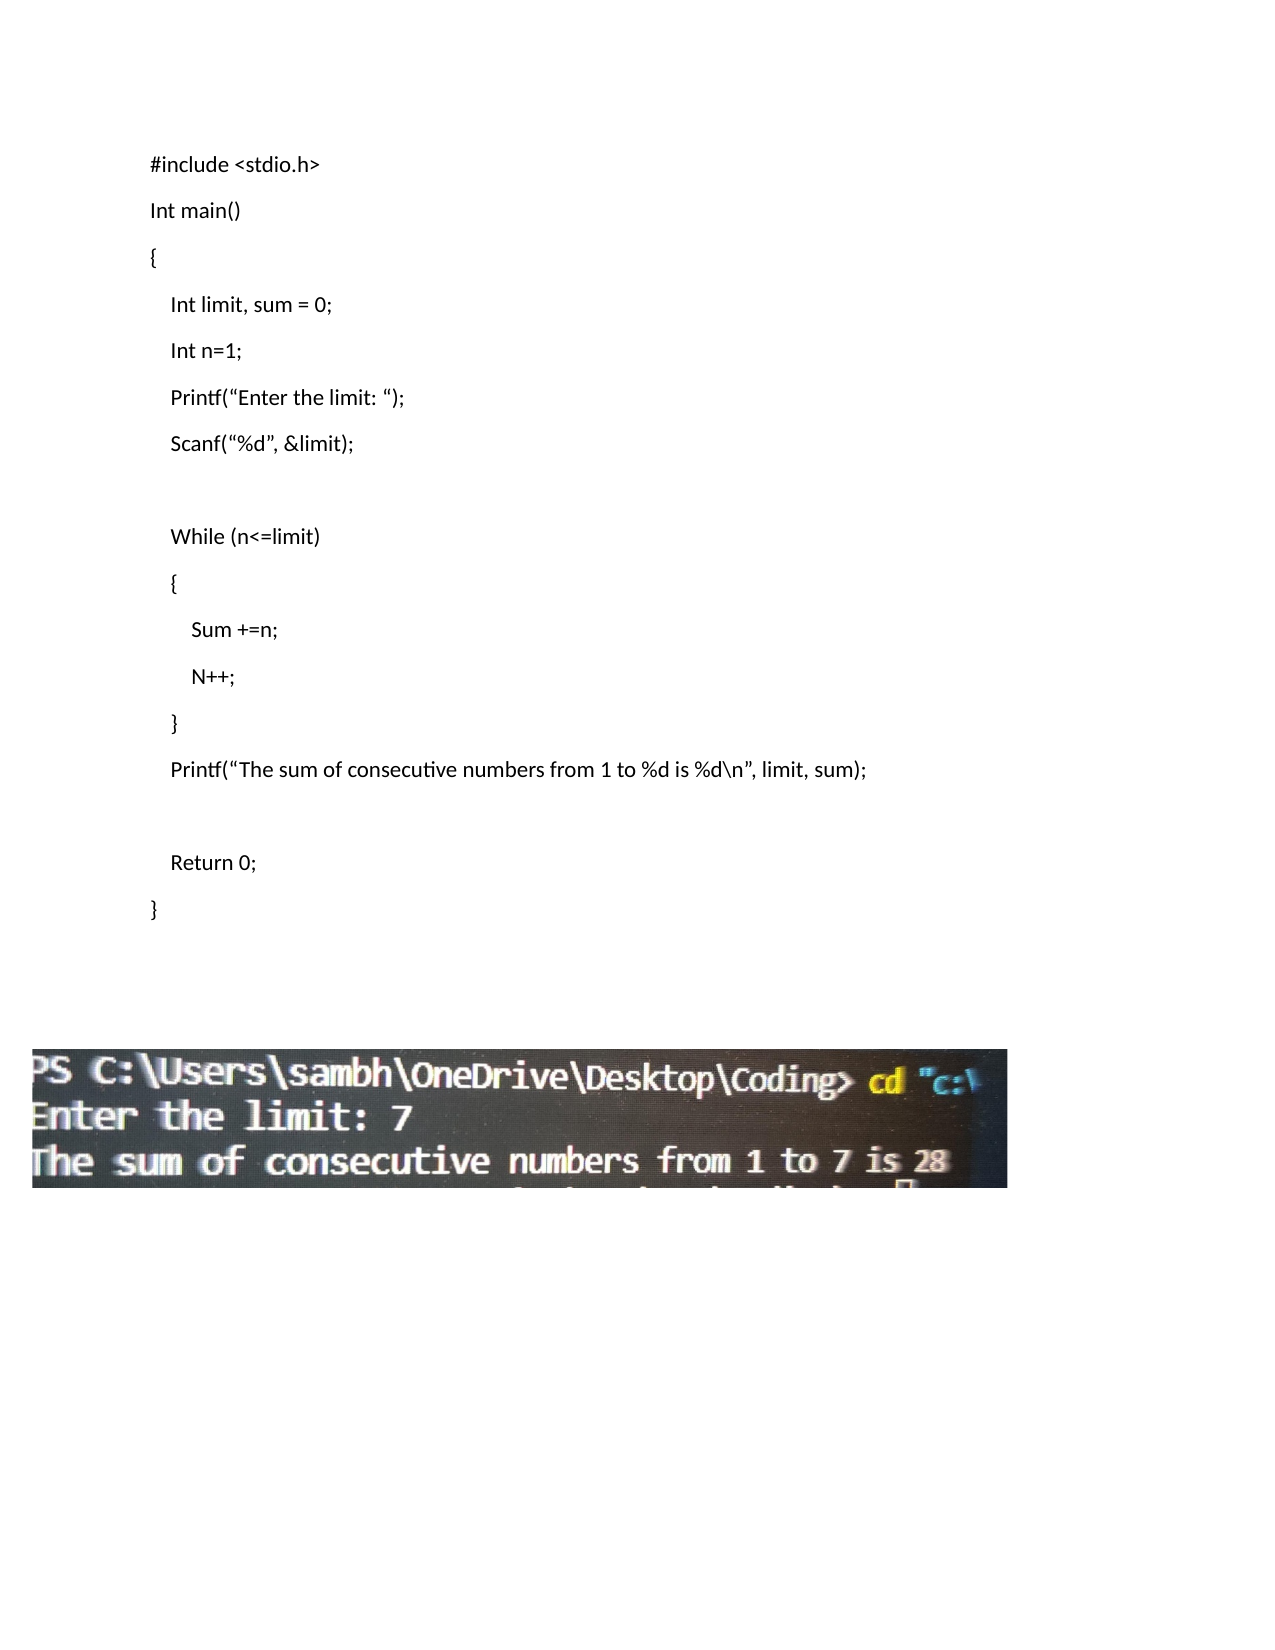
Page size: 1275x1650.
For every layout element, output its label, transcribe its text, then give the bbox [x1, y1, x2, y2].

text { [150, 569, 1125, 597]
text Sum +=n; [150, 616, 1125, 644]
text N++; [150, 662, 1125, 690]
text While (n<=limit) [150, 522, 1125, 551]
text } [150, 895, 1125, 923]
text Int n=1; [150, 336, 1125, 364]
text Printf(“The sum of consecutive numbers from 1 to %d is %d\n”, limit, sum); [150, 755, 1125, 783]
text Scanf(“%d”, &limit); [150, 429, 1125, 457]
text Int main() [150, 197, 1125, 224]
text Int limit, sum = 0; [150, 290, 1125, 318]
text #include <stdio.h> [150, 150, 1125, 178]
text Printf(“Enter the limit: “); [150, 383, 1125, 411]
text { [150, 243, 1125, 271]
text Return 0; [150, 848, 1125, 876]
text } [150, 709, 1125, 737]
